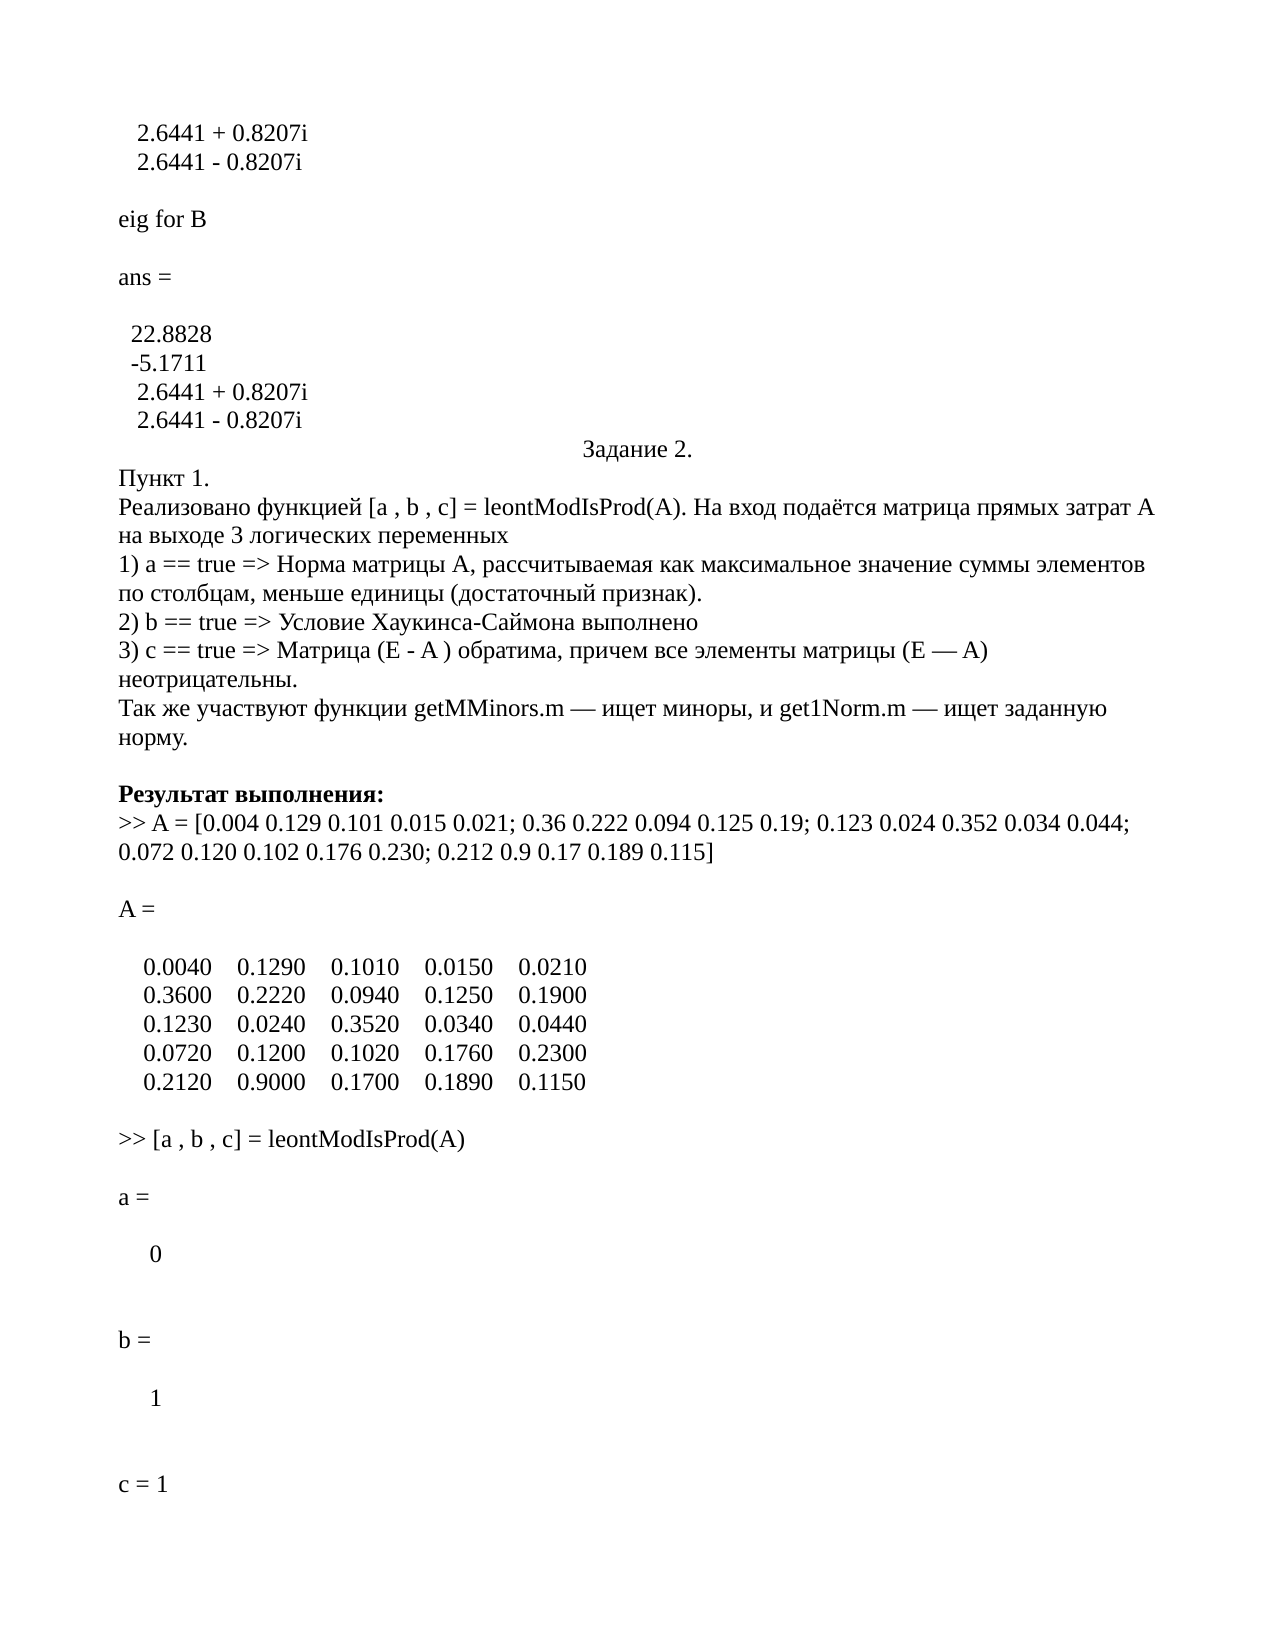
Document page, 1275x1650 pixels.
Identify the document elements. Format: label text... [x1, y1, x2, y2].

text a = [118, 1182, 1157, 1211]
text 0.3600 0.2220 0.0940 0.1250 0.1900 [118, 981, 1157, 1009]
text ans = [118, 262, 1157, 291]
text c = 1 [118, 1469, 1157, 1498]
text 0.1230 0.0240 0.3520 0.0340 0.0440 [118, 1009, 1157, 1038]
text 2.6441 - 0.8207i [118, 406, 1157, 434]
text 3) с == true => Матрица (E - A ) обратима, причем все элементы матрицы (E — A) неотрицательны. [118, 636, 1157, 693]
text Результат выполнения: [118, 779, 1157, 808]
text eig for B [118, 204, 1157, 233]
text 2) b == true => Условие Хаукинса-Саймона выполнено [118, 607, 1157, 636]
text 0.2120 0.9000 0.1700 0.1890 0.1150 [118, 1067, 1157, 1096]
text 0 [118, 1239, 1157, 1268]
text 22.8828 [118, 319, 1157, 348]
text 2.6441 - 0.8207i [118, 147, 1157, 176]
text 0.0720 0.1200 0.1020 0.1760 0.2300 [118, 1038, 1157, 1067]
text 2.6441 + 0.8207i [118, 377, 1157, 406]
text -5.1711 [118, 348, 1157, 377]
text 1) a == true => Норма матрицы A, рассчитываемая как максимальное значение суммы элементов по столбцам, меньше единицы (достаточный признак). [118, 549, 1157, 607]
text >> A = [0.004 0.129 0.101 0.015 0.021; 0.36 0.222 0.094 0.125 0.19; 0.123 0.024 0.352 0.034 0.044; 0.072 0.120 0.102 0.176 0.230; 0.212 0.9 0.17 0.189 0.115] [118, 808, 1157, 866]
text b = [118, 1326, 1157, 1354]
text 2.6441 + 0.8207i [118, 118, 1157, 147]
text 1 [118, 1383, 1157, 1412]
text Реализовано функцией [a , b , c] = leontModIsProd(A). На вход подаётся матрица прямых затрат А на выходе 3 логических переменных [118, 492, 1157, 549]
text >> [a , b , c] = leontModIsProd(A) [118, 1124, 1157, 1153]
text A = [118, 894, 1157, 923]
text Так же участвуют функции getMMinors.m — ищет миноры, и get1Norm.m — ищет заданную норму. [118, 693, 1157, 751]
text 0.0040 0.1290 0.1010 0.0150 0.0210 [118, 952, 1157, 981]
text Задание 2. [118, 434, 1157, 463]
text Пункт 1. [118, 463, 1157, 492]
